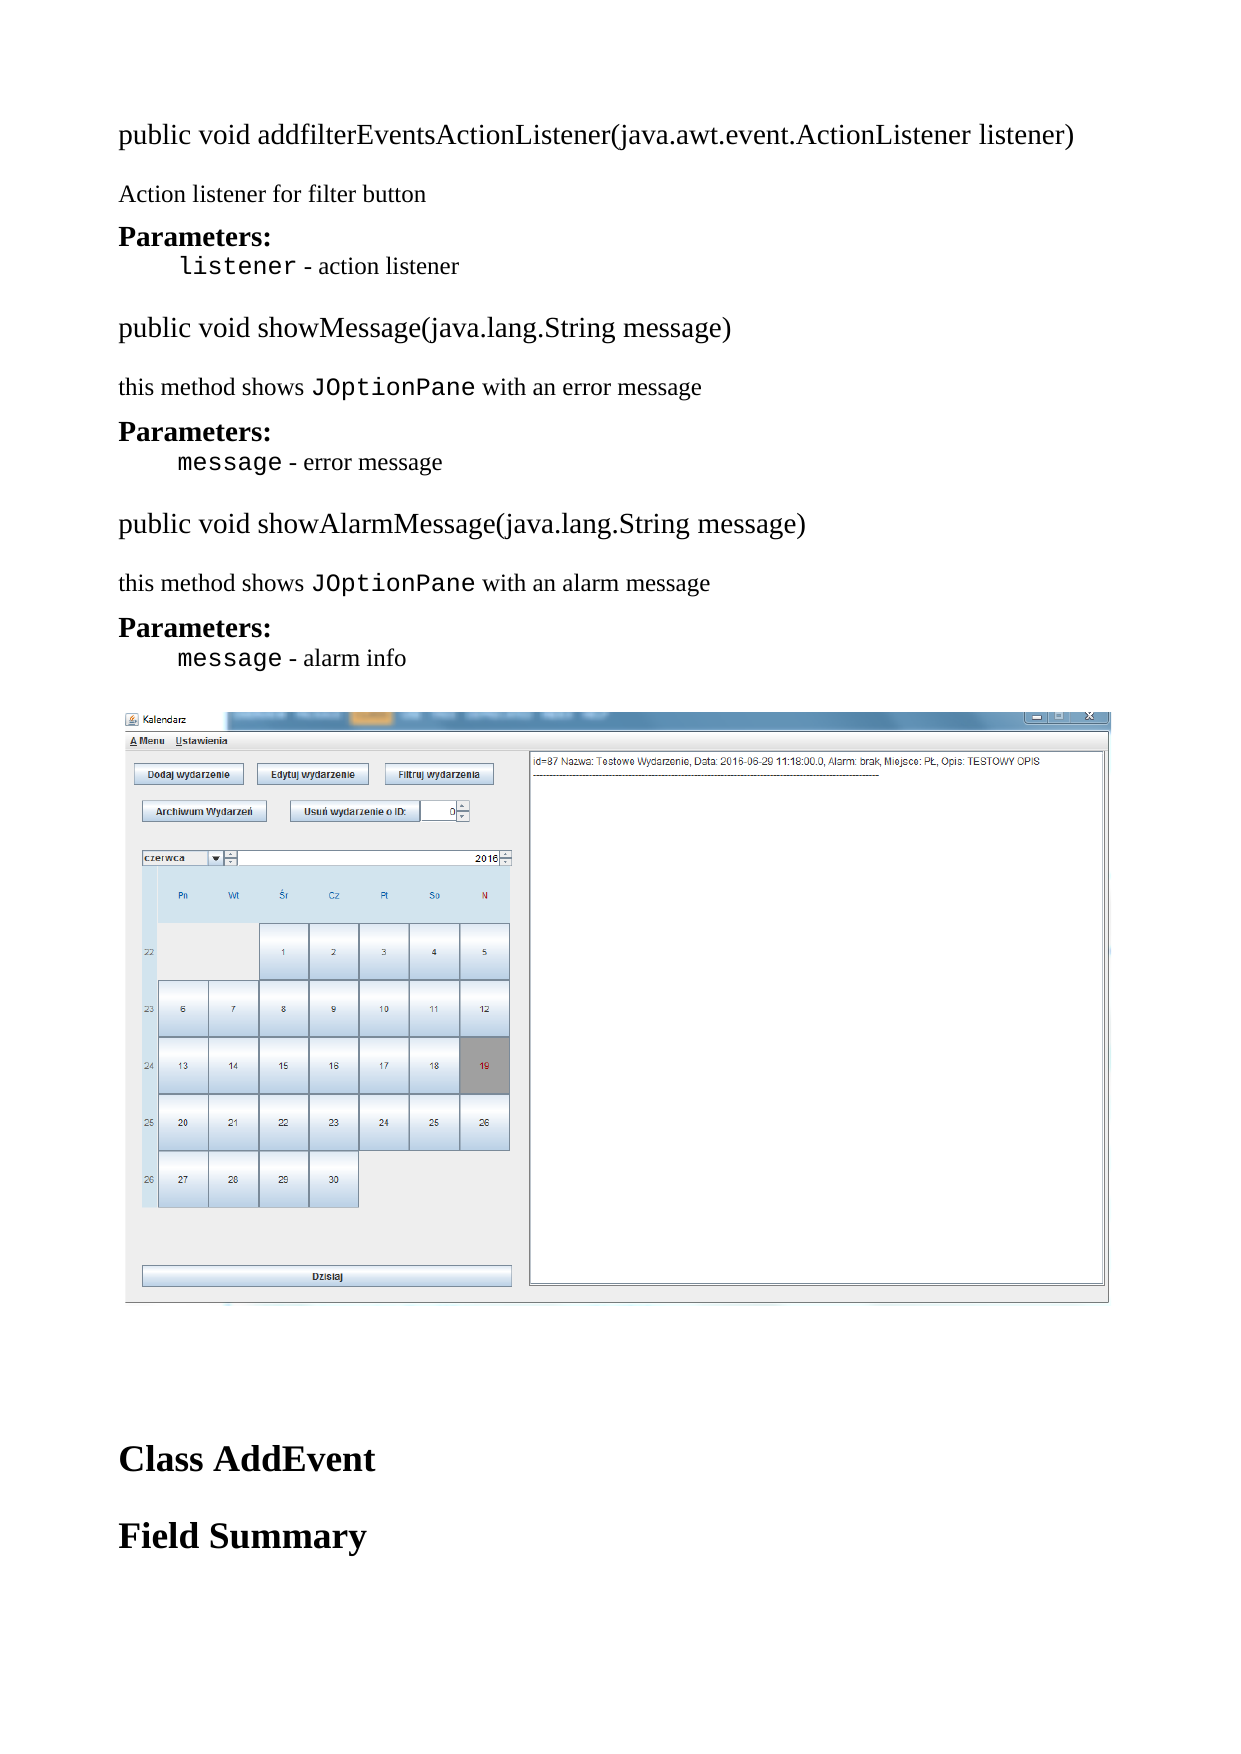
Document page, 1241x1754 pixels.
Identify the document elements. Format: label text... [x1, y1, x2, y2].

text this method shows JOptionPane with an alarm message [118, 569, 1122, 599]
text public void showMessage(java.lang.String message) [118, 312, 1122, 344]
text public void addfilterEventsActionListener(java.awt.event.ActionListener listener) [118, 118, 1122, 150]
subtitle Parameters: [118, 416, 1122, 448]
subtitle Parameters: [118, 220, 1122, 252]
picture [125, 712, 1112, 1306]
text Action listener for filter button [118, 180, 1122, 208]
list message - error message [177, 448, 1122, 478]
subtitle Parameters: [118, 611, 1122, 644]
subtitle Field Summary [118, 1515, 1122, 1557]
subtitle Class AddEvent [118, 1438, 1122, 1480]
list listener - action listener [177, 252, 1122, 282]
text public void showAlarmMessage(java.lang.String message) [118, 507, 1122, 539]
list message - alarm info [177, 644, 1122, 673]
text this method shows JOptionPane with an error message [118, 373, 1122, 403]
